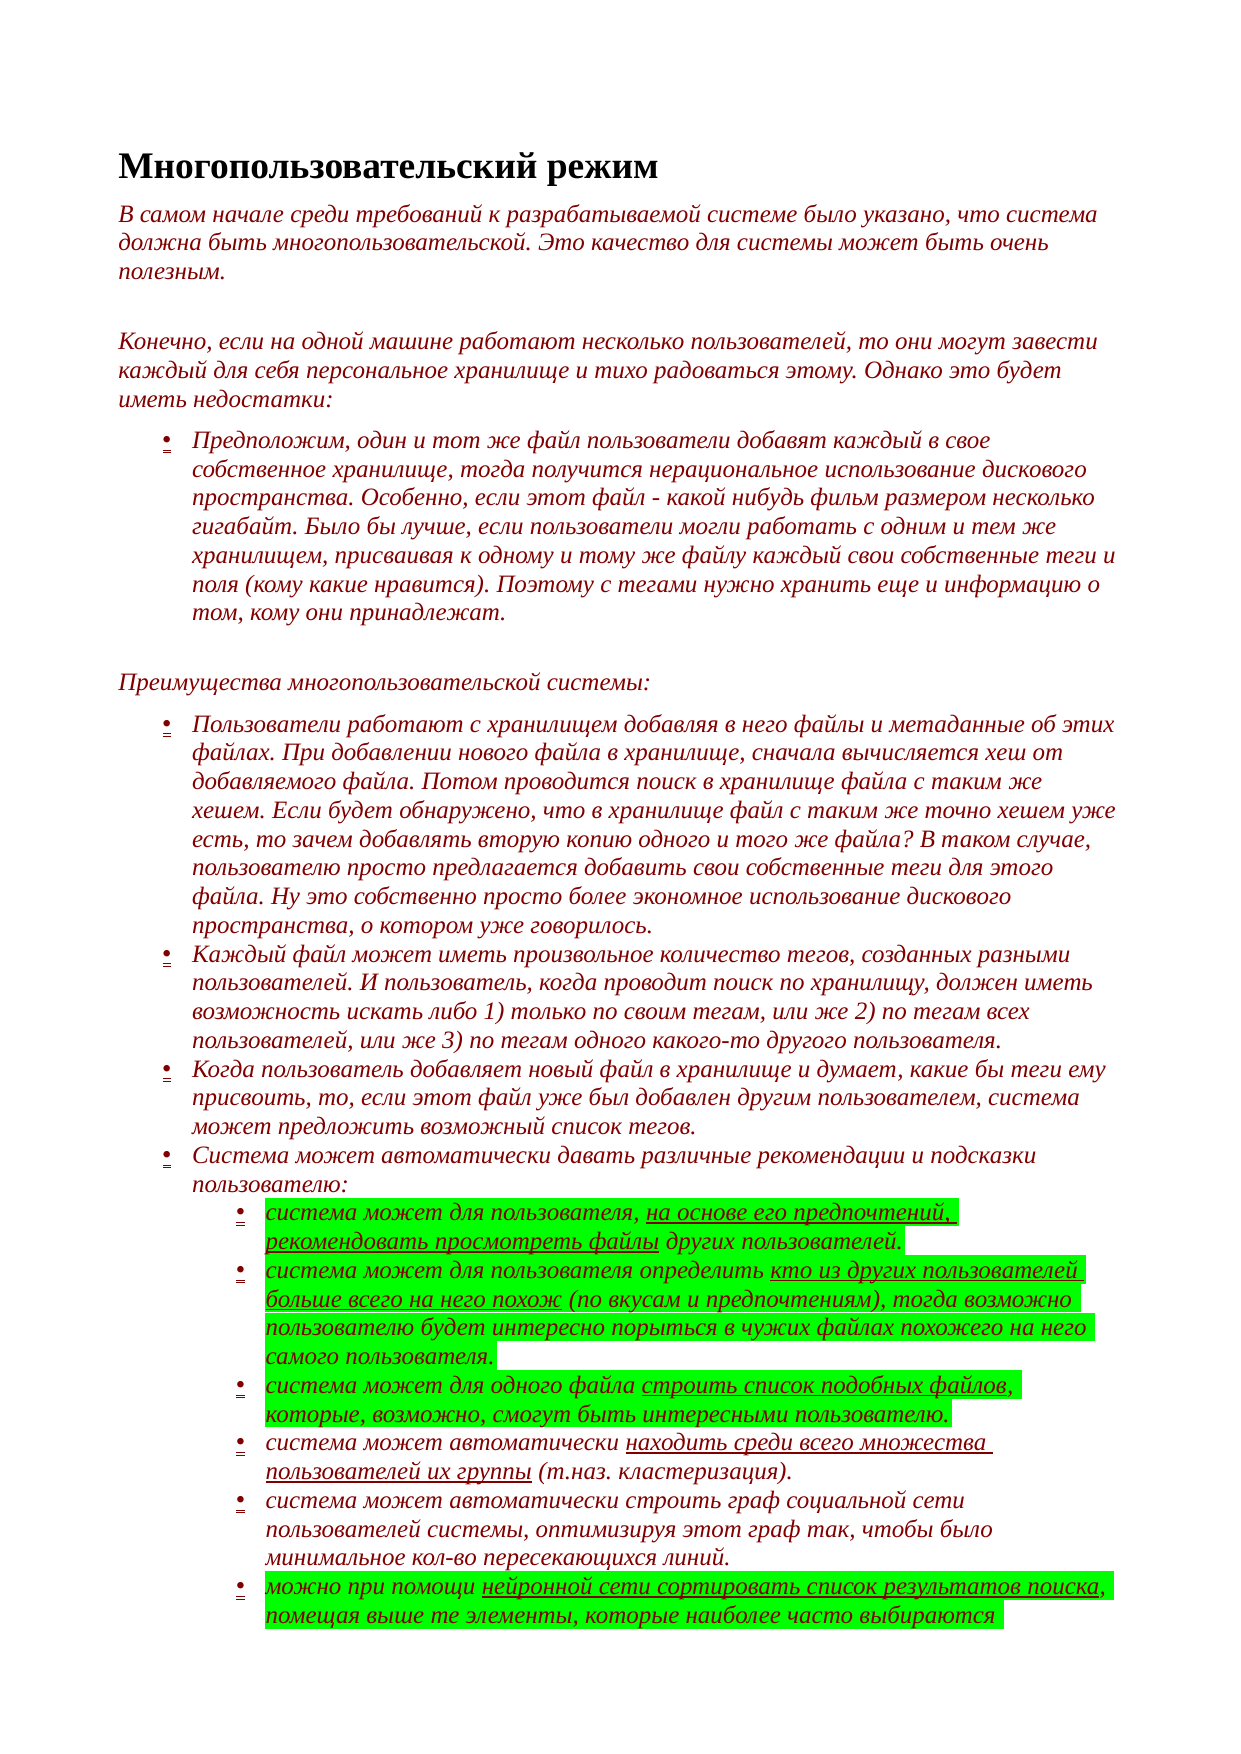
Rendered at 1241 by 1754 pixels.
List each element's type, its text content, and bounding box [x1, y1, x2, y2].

list система может для пользователя определить кто из других пользователей больше всего на него похож (по вкусам и предпочтениям), тогда возможно пользователю будет интересно порыться в чужих файлах похожего на него самого пользователя. [236, 1255, 1122, 1370]
list система может автоматически строить граф социальной сети пользователей системы, оптимизируя этот граф так, чтобы было минимальное кол-во пересекающихся линий. [236, 1485, 1122, 1571]
list можно при помощи нейронной сети сортировать список результатов поиска, помещая выше те элементы, которые наиболее часто выбираются [236, 1571, 1122, 1629]
text Преимущества многопользовательской системы: [118, 667, 1122, 696]
list Пользователи работают с хранилищем добавляя в него файлы и метаданные об этих файлах. При добавлении нового файла в хранилище, сначала вычисляется хеш от добавляемого файла. Потом проводится поиск в хранилище файла с таким же хешем. Если будет обнаружено, что в хранилище файл с таким же точно хешем уже есть, то зачем добавлять вторую копию одного и того же файла? В таком случае, пользователю просто предлагается добавить свои собственные теги для этого файла. Ну это собственно просто более экономное использование дискового пространства, о котором уже говорилось. [162, 709, 1122, 939]
list Каждый файл может иметь произвольное количество тегов, созданных разными пользователей. И пользователь, когда проводит поиск по хранилищу, должен иметь возможность искать либо 1) только по своим тегам, или же 2) по тегам всех пользователей, или же 3) по тегам одного какого-то другого пользователя. [162, 939, 1122, 1054]
list Когда пользователь добавляет новый файл в хранилище и думает, какие бы теги ему присвоить, то, если этот файл уже был добавлен другим пользователем, система может предложить возможный список тегов. [162, 1054, 1122, 1140]
list Предположим, один и тот же файл пользователи добавят каждый в свое собственное хранилище, тогда получится нерациональное использование дискового пространства. Особенно, если этот файл - какой нибудь фильм размером несколько гигабайт. Было бы лучше, если пользователи могли работать с одним и тем же хранилищем, присваивая к одному и тому же файлу каждый свои собственные теги и поля (кому какие нравится). Поэтому с тегами нужно хранить еще и информацию о том, кому они принадлежат. [162, 425, 1122, 626]
list система может для одного файла строить список подобных файлов, которые, возможно, смогут быть интересными пользователю. [236, 1370, 1122, 1427]
list Система может автоматически давать различные рекомендации и подсказки пользователю: [162, 1140, 1122, 1197]
subtitle Многопользовательский режим [118, 143, 1122, 186]
list система может автоматически находить среди всего множества пользователей их группы (т.наз. кластеризация). [236, 1427, 1122, 1485]
list система может для пользователя, на основе его предпочтений, рекомендовать просмотреть файлы других пользователей. [236, 1197, 1122, 1255]
text В самом начале среди требований к разрабатываемой системе было указано, что система должна быть многопользовательской. Это качество для системы может быть очень полезным. [118, 199, 1122, 285]
text Конечно, если на одной машине работают несколько пользователей, то они могут завести каждый для себя персональное хранилище и тихо радоваться этому. Однако это будет иметь недостатки: [118, 326, 1122, 412]
